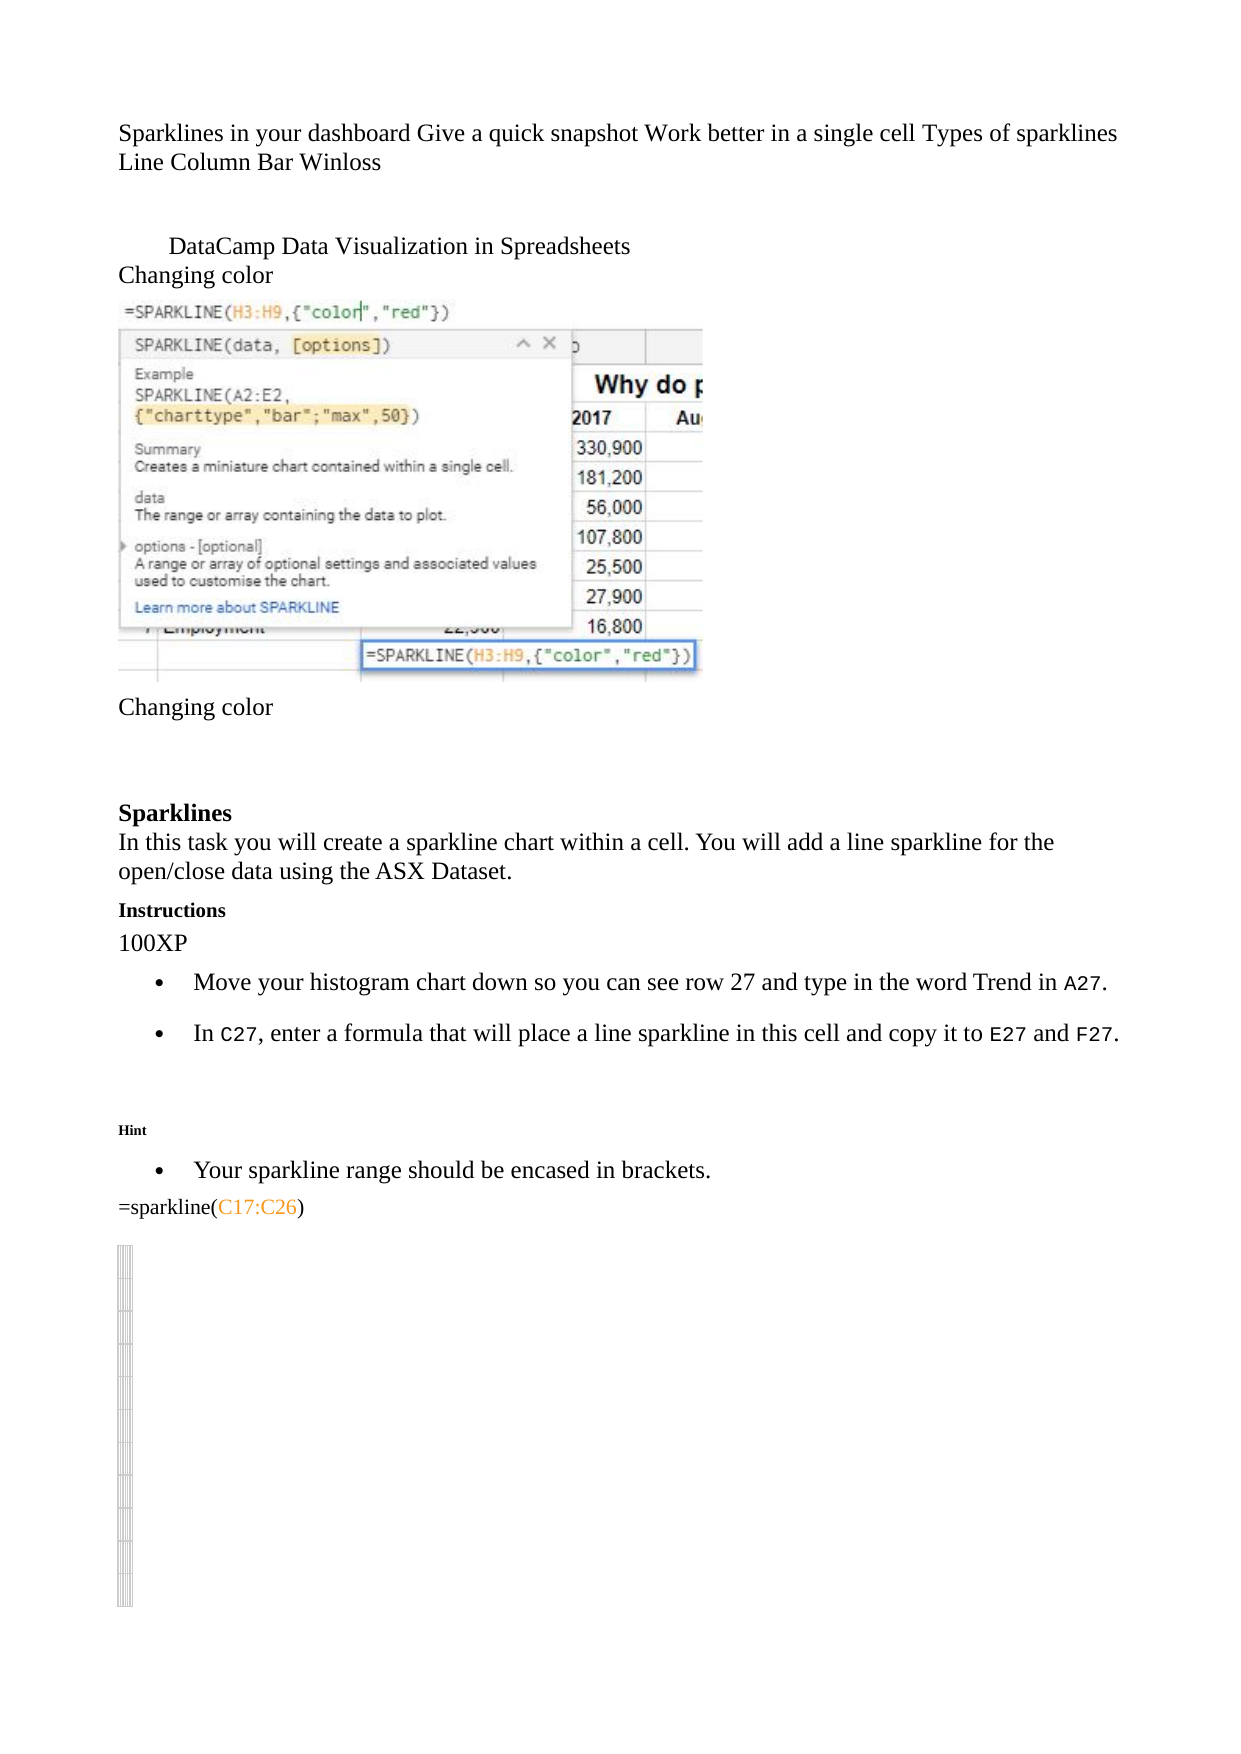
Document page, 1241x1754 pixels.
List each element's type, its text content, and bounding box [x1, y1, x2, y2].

subtitle Instructions [118, 897, 1122, 922]
subtitle Sparklines [118, 798, 1122, 827]
text =sparkline(C17:C26) [118, 1194, 1122, 1219]
list In C27, enter a formula that will place a line sparkline in this cell and copy it to E27 and F27. [156, 1018, 1122, 1047]
list Your sparkline range should be encased in brackets. [156, 1155, 1122, 1184]
text DataCamp Data Visualization in Spreadsheets [118, 204, 1122, 260]
text 100XP [118, 928, 1122, 957]
list Move your histogram chart down so you can see row 27 and type in the word Trend in A27. [156, 967, 1122, 997]
text In this task you will create a sparkline chart within a cell. You will add a line sparkline for the open/close data using the ASX Dataset. [118, 827, 1122, 884]
text Sparklines in your dashboard Give a quick snapshot Work better in a single cell Types of sparklines Line Column Bar Winloss [118, 118, 1122, 176]
text Changing color [118, 692, 1122, 721]
subtitle Hint [118, 1122, 1122, 1138]
text Changing color [118, 260, 1122, 289]
